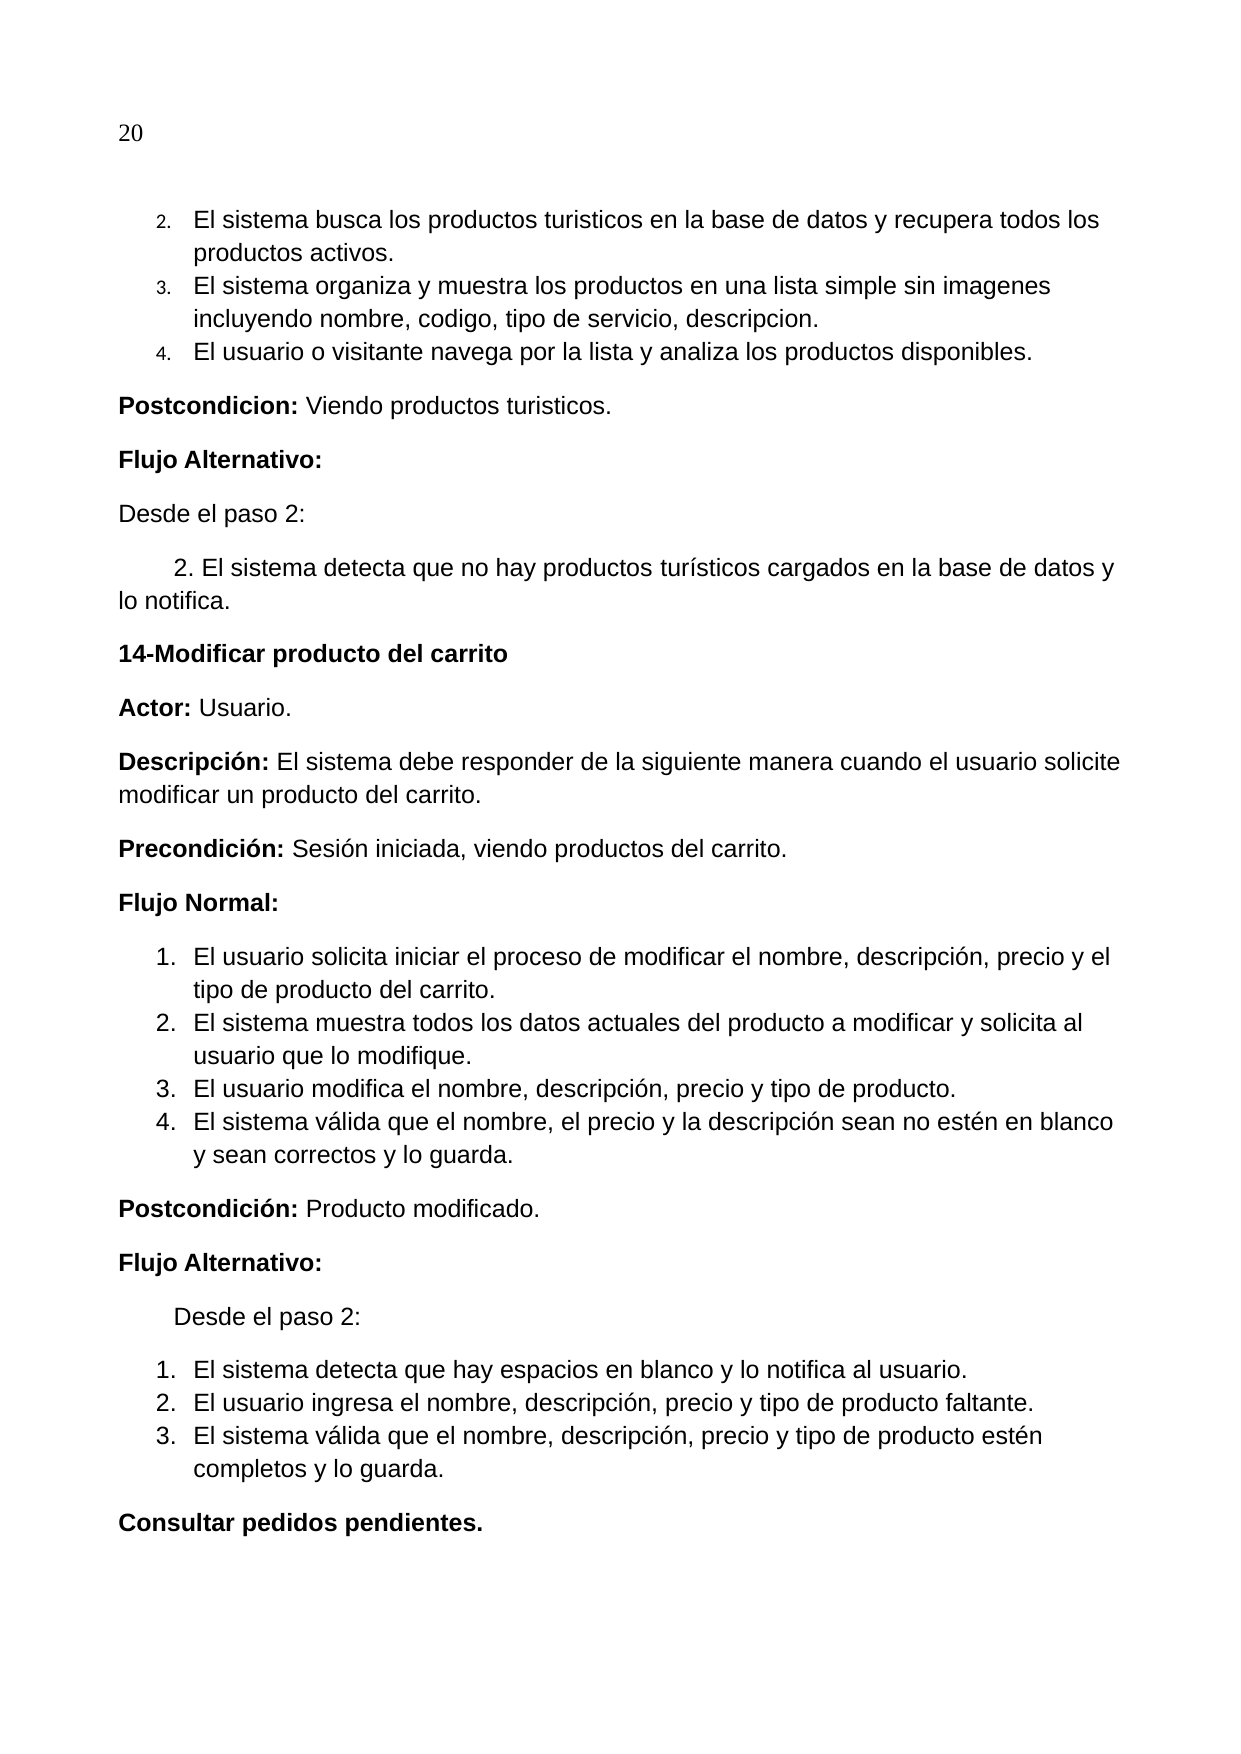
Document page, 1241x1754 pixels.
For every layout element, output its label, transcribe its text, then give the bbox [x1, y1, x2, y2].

text Flujo Alternativo: [118, 1248, 1122, 1276]
text Precondición: Sesión iniciada, viendo productos del carrito. [118, 834, 1122, 863]
text Desde el paso 2: [118, 499, 1122, 527]
text Flujo Normal: [118, 888, 1122, 917]
list El sistema muestra todos los datos actuales del producto a modificar y solicita al usuario que lo modifique. [156, 1008, 1122, 1069]
list El usuario o visitante navega por la lista y analiza los productos disponibles. [156, 337, 1122, 366]
text Actor: Usuario. [118, 693, 1122, 722]
text Desde el paso 2: [118, 1301, 1122, 1330]
text Postcondición: Producto modificado. [118, 1194, 1122, 1222]
text Flujo Alternativo: [118, 445, 1122, 474]
list El usuario ingresa el nombre, descripción, precio y tipo de producto faltante. [156, 1388, 1122, 1417]
list El sistema busca los productos turisticos en la base de datos y recupera todos los productos activos. [156, 205, 1122, 267]
list El sistema válida que el nombre, descripción, precio y tipo de producto estén completos y lo guarda. [156, 1421, 1122, 1483]
list El sistema válida que el nombre, el precio y la descripción sean no estén en blanco y sean correctos y lo guarda. [156, 1107, 1122, 1169]
list El usuario modifica el nombre, descripción, precio y tipo de producto. [156, 1074, 1122, 1103]
text Consultar pedidos pendientes. [118, 1508, 1122, 1537]
text Descripción: El sistema debe responder de la siguiente manera cuando el usuario solicite modificar un producto del carrito. [118, 747, 1122, 809]
list El usuario solicita iniciar el proceso de modificar el nombre, descripción, precio y el tipo de producto del carrito. [156, 942, 1122, 1003]
list El sistema organiza y muestra los productos en una lista simple sin imagenes incluyendo nombre, codigo, tipo de servicio, descripcion. [156, 271, 1122, 333]
list El sistema detecta que hay espacios en blanco y lo notifica al usuario. [156, 1355, 1122, 1384]
text 2. El sistema detecta que no hay productos turísticos cargados en la base de datos y lo notifica. [118, 553, 1122, 614]
text Postcondicion: Viendo productos turisticos. [118, 391, 1122, 420]
text 14-Modificar producto del carrito [118, 639, 1122, 668]
